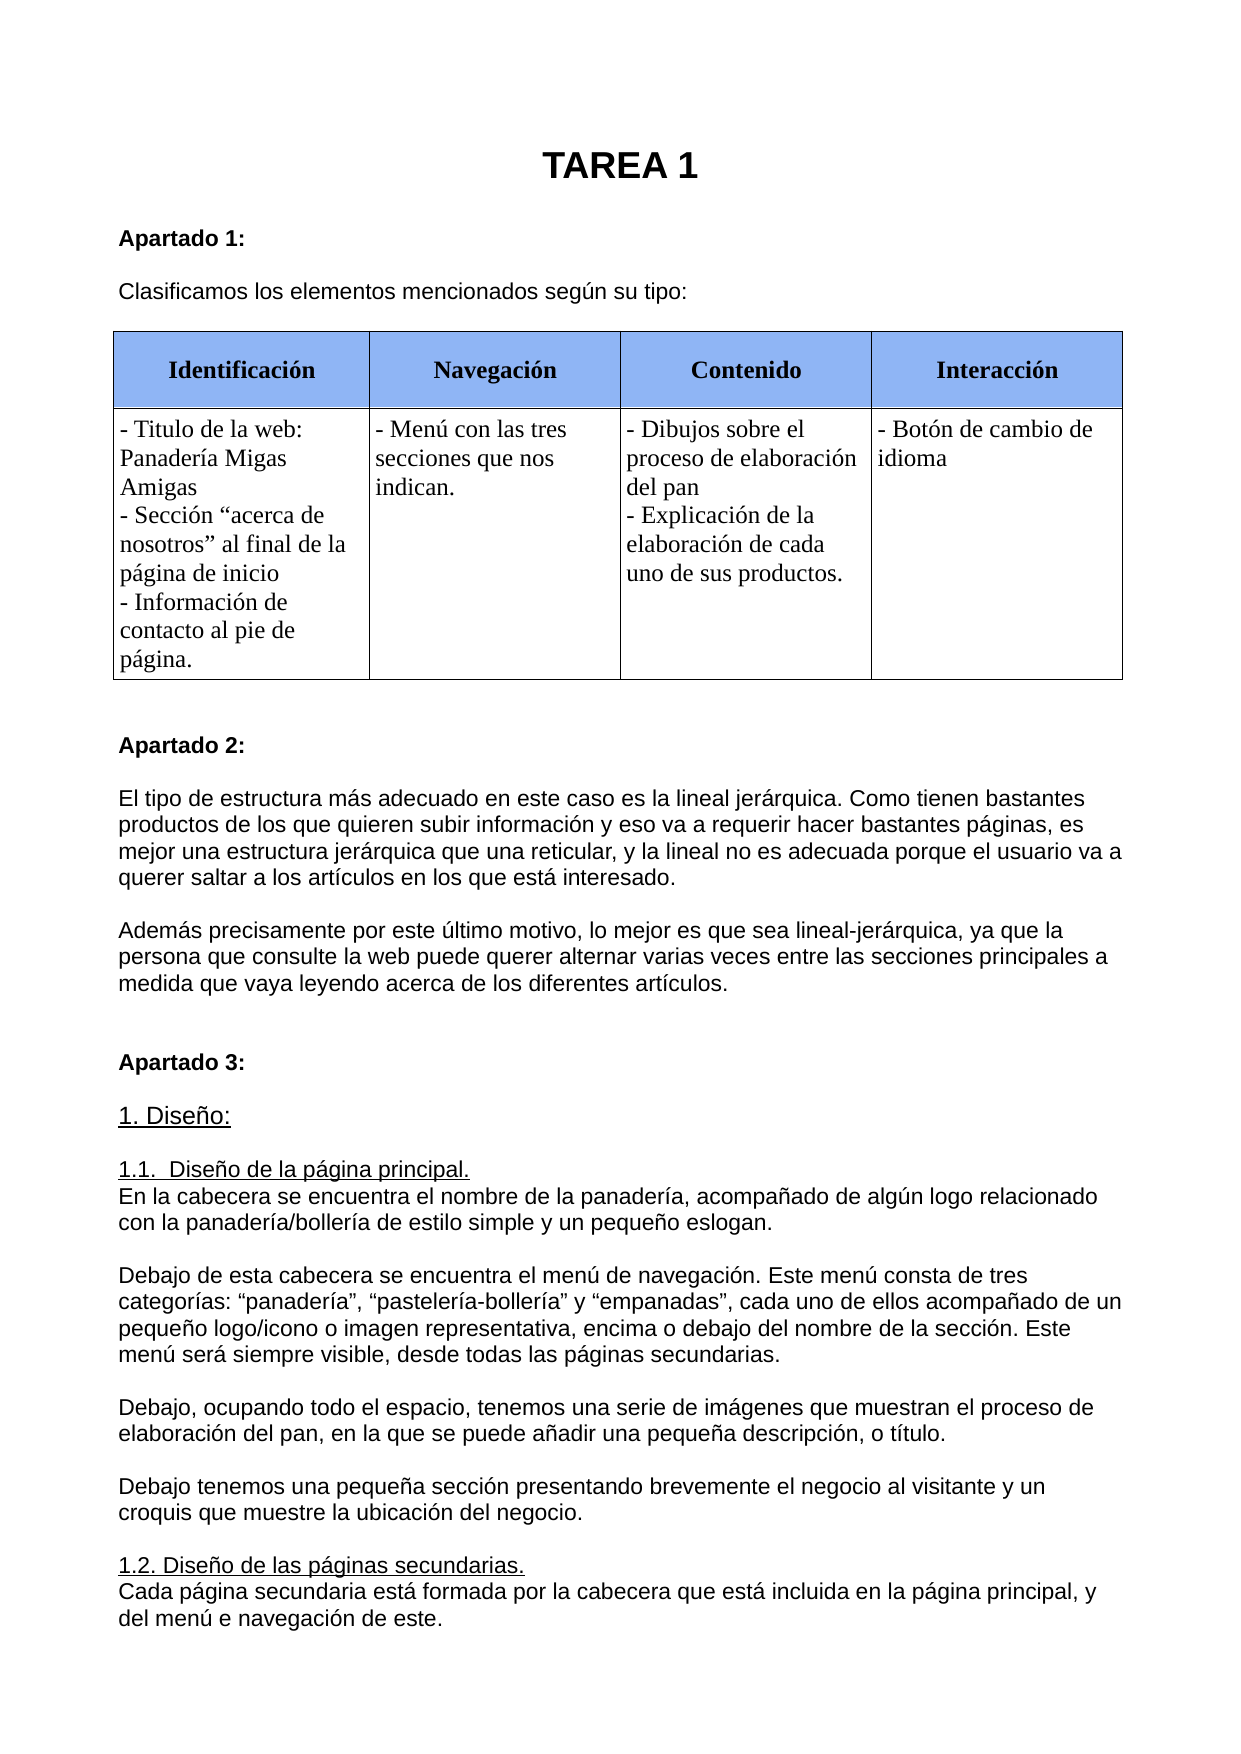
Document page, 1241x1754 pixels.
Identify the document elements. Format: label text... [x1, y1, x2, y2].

table_header Navegación [370, 332, 620, 407]
text El tipo de estructura más adecuado en este caso es la lineal jerárquica. Como tienen bastantes productos de los que quieren subir información y eso va a requerir hacer bastantes páginas, es mejor una estructura jerárquica que una reticular, y la lineal no es adecuada porque el usuario va a querer saltar a los artículos en los que está interesado. [118, 785, 1122, 891]
table_cell - Menú con las tres secciones que nos indican. [370, 409, 620, 679]
text Cada página secundaria está formada por la cabecera que está incluida en la página principal, y del menú e navegación de este. [118, 1578, 1122, 1631]
text Apartado 3: [118, 1049, 1122, 1075]
text Apartado 1: [118, 225, 1122, 251]
subtitle TAREA 1 [118, 143, 1122, 186]
table_cell - Botón de cambio de idioma [872, 409, 1122, 679]
text Debajo, ocupando todo el espacio, tenemos una serie de imágenes que muestran el proceso de elaboración del pan, en la que se puede añadir una pequeña descripción, o título. [118, 1394, 1122, 1446]
text Debajo de esta cabecera se encuentra el menú de navegación. Este menú consta de tres categorías: “panadería”, “pastelería-bollería” y “empanadas”, cada uno de ellos acompañado de un pequeño logo/icono o imagen representativa, encima o debajo del nombre de la sección. Este menú será siempre visible, desde todas las páginas secundarias. [118, 1262, 1122, 1367]
table_header Contenido [621, 332, 871, 407]
text Debajo tenemos una pequeña sección presentando brevemente el negocio al visitante y un croquis que muestre la ubicación del negocio. [118, 1473, 1122, 1525]
text 1. Diseño: [118, 1101, 1122, 1130]
text Además precisamente por este último motivo, lo mejor es que sea lineal-jerárquica, ya que la persona que consulte la web puede querer alternar varias veces entre las secciones principales a medida que vaya leyendo acerca de los diferentes artículos. [118, 917, 1122, 996]
text 1.1. Diseño de la página principal. [118, 1156, 1122, 1183]
text Clasificamos los elementos mencionados según su tipo: [118, 278, 1122, 304]
table_cell - Dibujos sobre el proceso de elaboración del pan - Explicación de la elaboración de cada uno de sus productos. [621, 409, 871, 679]
text Apartado 2: [118, 732, 1122, 759]
table_header Identificación [114, 332, 369, 407]
text En la cabecera se encuentra el nombre de la panadería, acompañado de algún logo relacionado con la panadería/bollería de estilo simple y un pequeño eslogan. [118, 1183, 1122, 1236]
table_header Interacción [872, 332, 1122, 407]
table_cell - Titulo de la web: Panadería Migas Amigas - Sección “acerca de nosotros” al final de la página de inicio - Información de contacto al pie de página. [114, 409, 369, 679]
text 1.2. Diseño de las páginas secundarias. [118, 1552, 1122, 1578]
